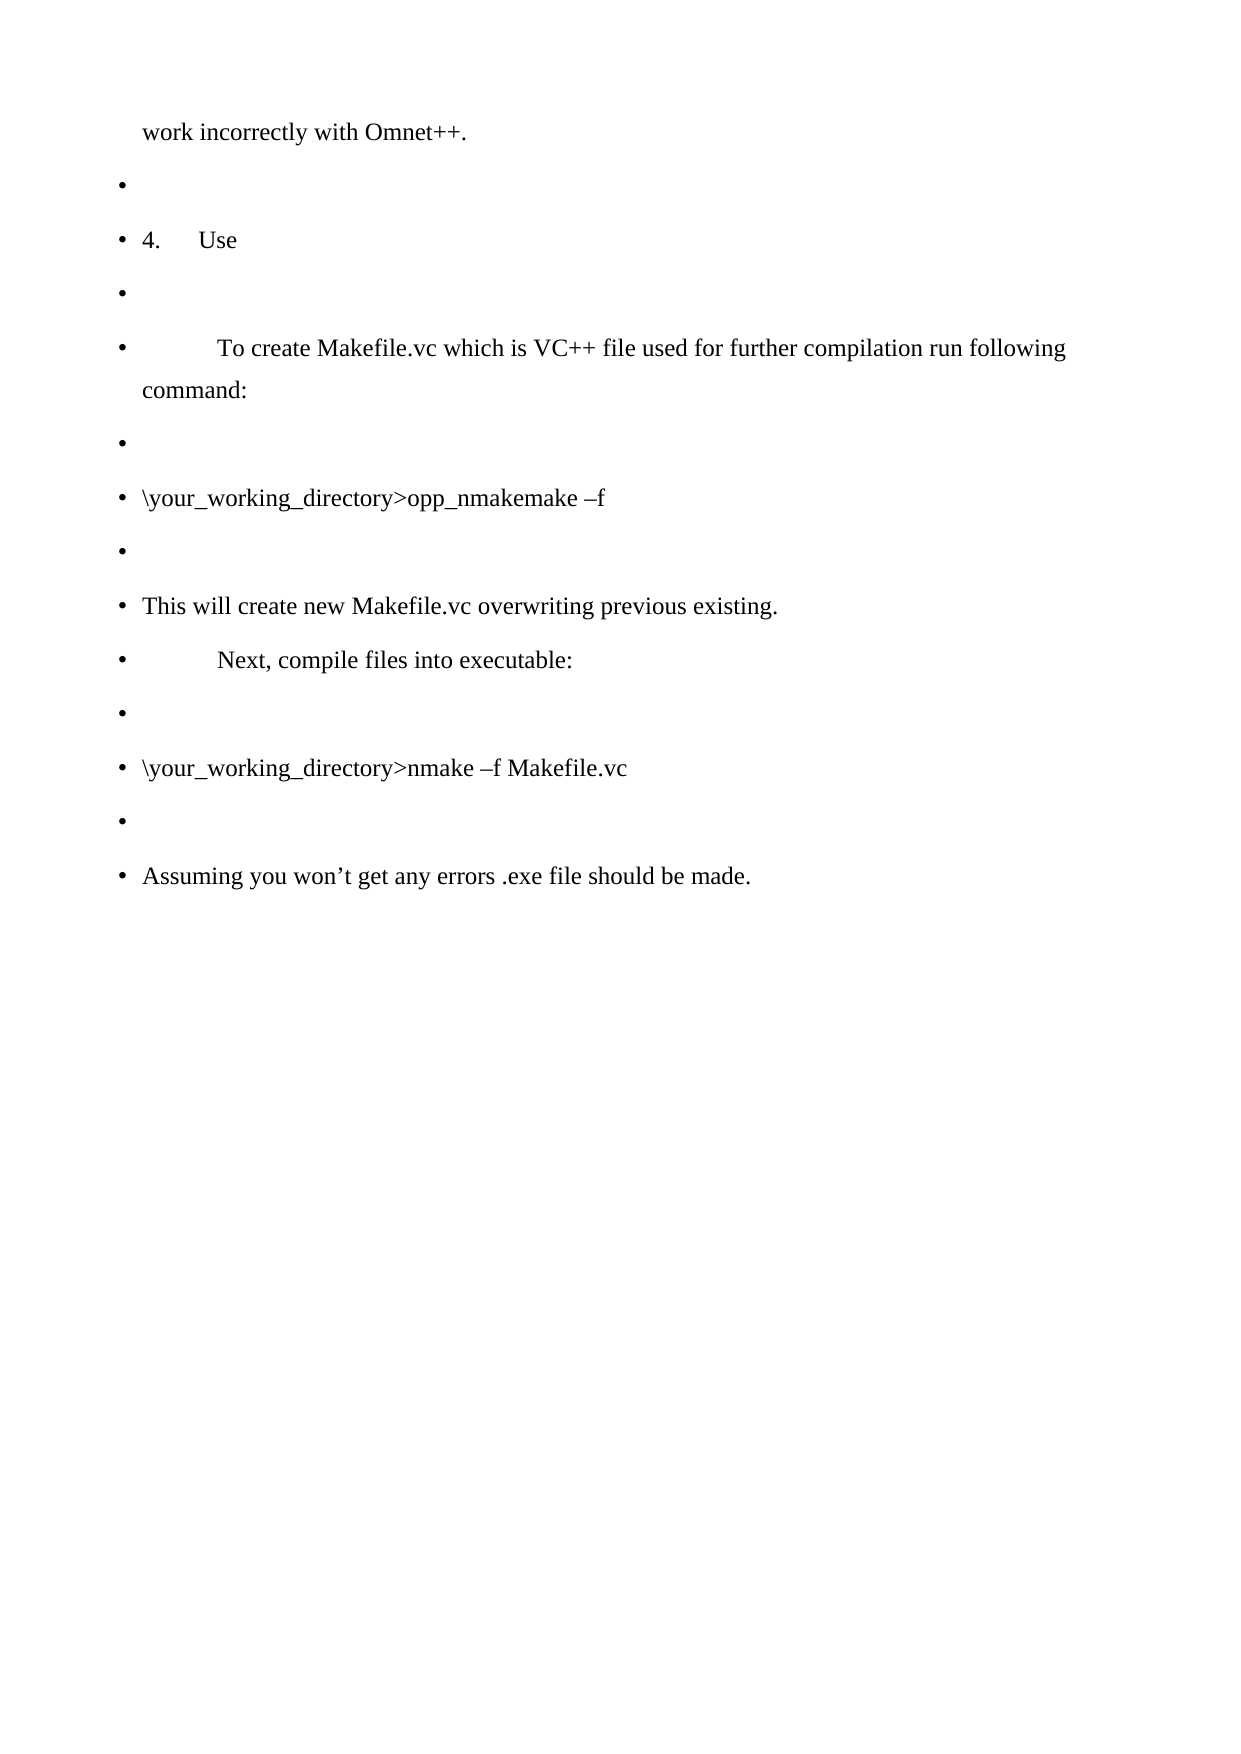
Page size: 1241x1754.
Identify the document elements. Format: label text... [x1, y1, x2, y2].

list To create Makefile.vc which is VC++ file used for further compilation run following command: [118, 334, 1122, 404]
list work incorrectly with Omnet++. [118, 118, 1122, 146]
list \your_working_directory>nmake –f Makefile.vc [118, 754, 1122, 782]
list Next, compile files into executable: [118, 646, 1122, 674]
list Assuming you won’t get any errors .exe file should be made. [118, 862, 1122, 890]
list This will create new Makefile.vc overwriting previous existing. [118, 592, 1122, 620]
list \your_working_directory>opp_nmakemake –f [118, 484, 1122, 512]
list 4. Use [118, 226, 1122, 254]
